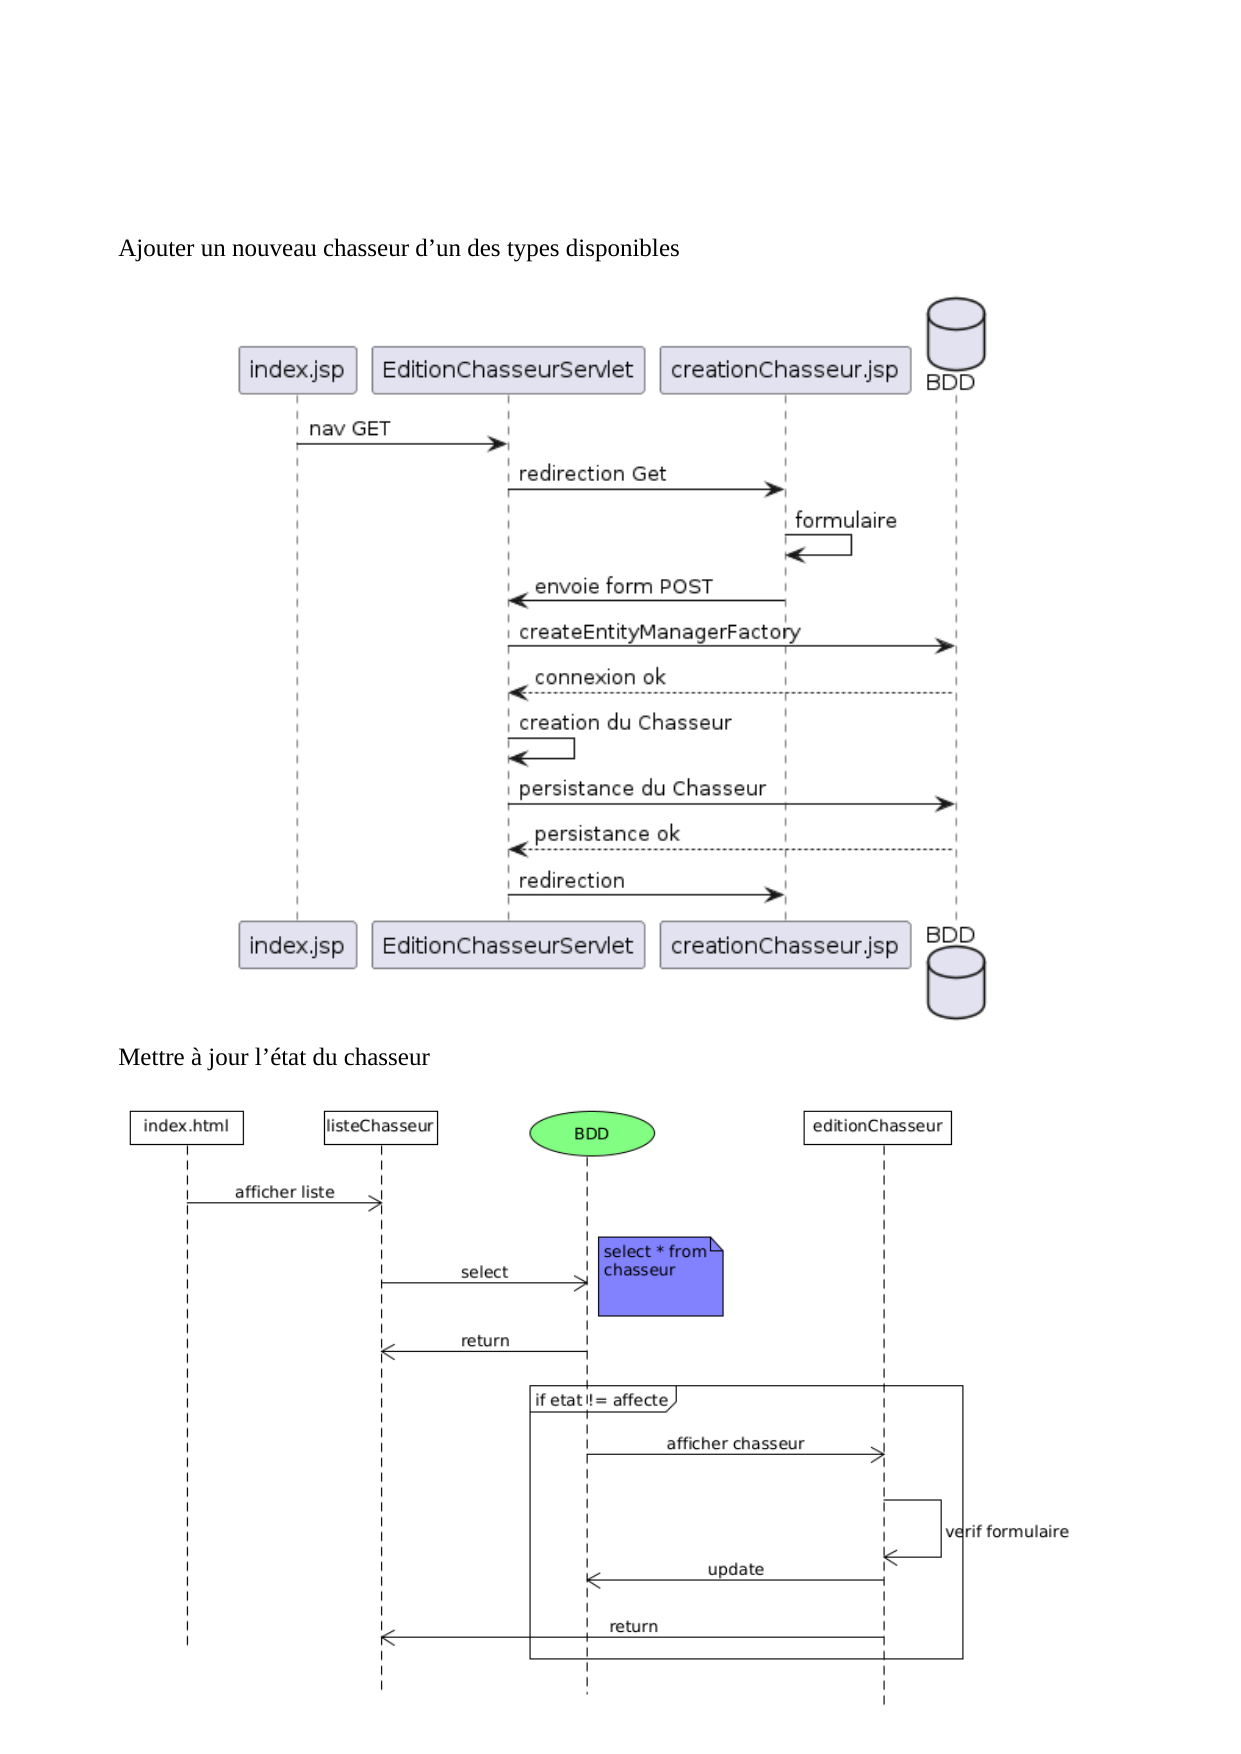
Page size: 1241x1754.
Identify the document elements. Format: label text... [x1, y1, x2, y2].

text Ajouter un nouveau chasseur d’un des types disponibles [118, 233, 1122, 262]
picture [107, 1088, 1112, 1751]
picture [231, 290, 1009, 1043]
text Mettre à jour l’état du chasseur [118, 291, 1122, 1071]
